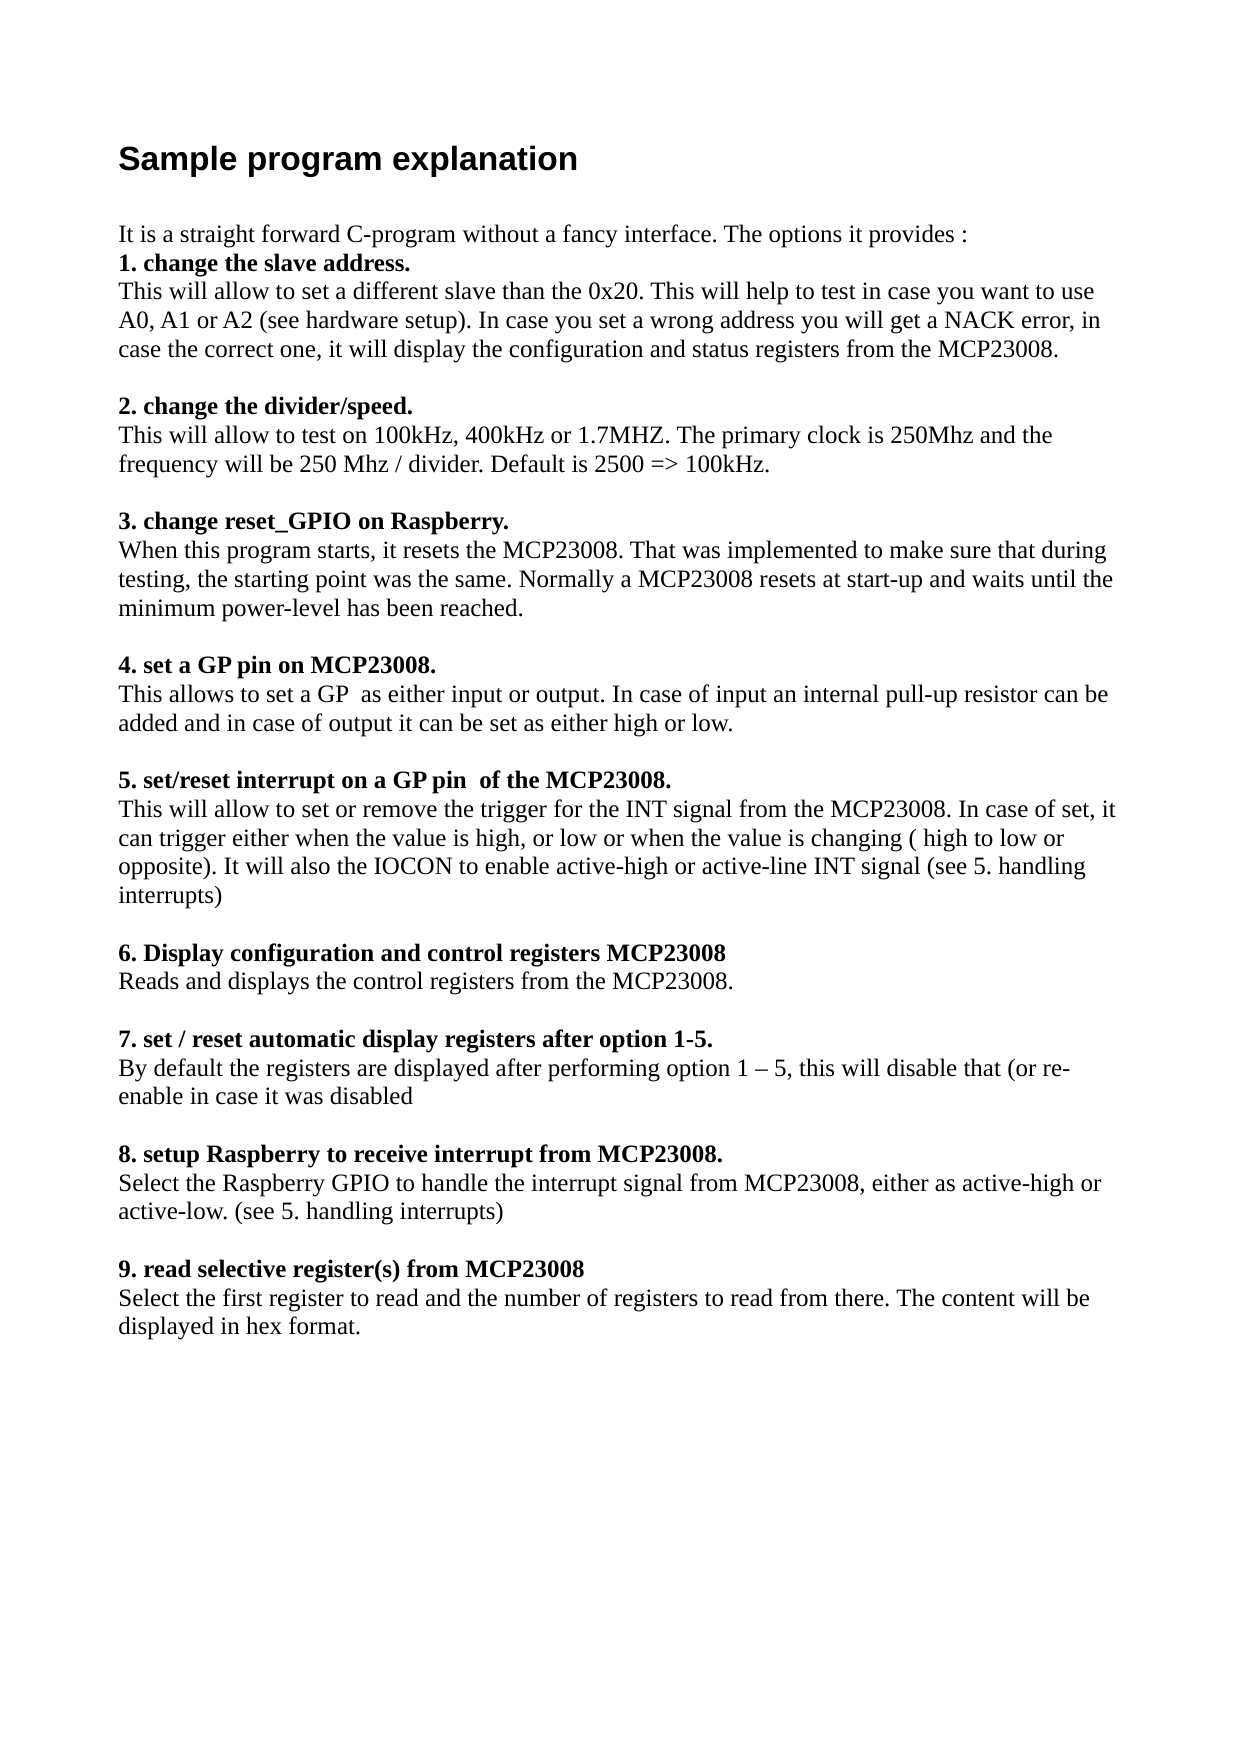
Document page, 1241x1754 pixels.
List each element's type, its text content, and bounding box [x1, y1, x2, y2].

text This will allow to test on 100kHz, 400kHz or 1.7MHZ. The primary clock is 250Mhz and the frequency will be 250 Mhz / divider. Default is 2500 => 100kHz. [118, 420, 1122, 478]
subtitle Sample program explanation [118, 139, 1122, 178]
text 3. change reset_GPIO on Raspberry. [118, 506, 1122, 535]
text 6. Display configuration and control registers MCP23008 [118, 938, 1122, 966]
text It is a straight forward C-program without a fancy interface. The options it provides : [118, 219, 1122, 248]
text This will allow to set a different slave than the 0x20. This will help to test in case you want to use A0, A1 or A2 (see hardware setup). In case you set a wrong address you will get a NACK error, in case the correct one, it will display the configuration and status registers from the MCP23008. [118, 276, 1122, 363]
text Select the first register to read and the number of registers to read from there. The content will be displayed in hex format. [118, 1283, 1122, 1340]
text Select the Raspberry GPIO to handle the interrupt signal from MCP23008, either as active-high or active-low. (see 5. handling interrupts) [118, 1168, 1122, 1225]
text Reads and displays the control registers from the MCP23008. [118, 966, 1122, 995]
text 7. set / reset automatic display registers after option 1-5. [118, 1024, 1122, 1053]
text 2. change the divider/speed. [118, 391, 1122, 420]
text By default the registers are displayed after performing option 1 – 5, this will disable that (or re-enable in case it was disabled [118, 1053, 1122, 1110]
text 5. set/reset interrupt on a GP pin of the MCP23008. [118, 765, 1122, 794]
text 9. read selective register(s) from MCP23008 [118, 1254, 1122, 1283]
text 1. change the slave address. [118, 248, 1122, 276]
text This will allow to set or remove the trigger for the INT signal from the MCP23008. In case of set, it can trigger either when the value is high, or low or when the value is changing ( high to low or opposite). It will also the IOCON to enable active-high or active-line INT signal (see 5. handling interrupts) [118, 794, 1122, 909]
text When this program starts, it resets the MCP23008. That was implemented to make sure that during testing, the starting point was the same. Normally a MCP23008 resets at start-up and waits until the minimum power-level has been reached. [118, 535, 1122, 621]
text 4. set a GP pin on MCP23008. [118, 650, 1122, 679]
text 8. setup Raspberry to receive interrupt from MCP23008. [118, 1139, 1122, 1168]
text This allows to set a GP as either input or output. In case of input an internal pull-up resistor can be added and in case of output it can be set as either high or low. [118, 679, 1122, 736]
